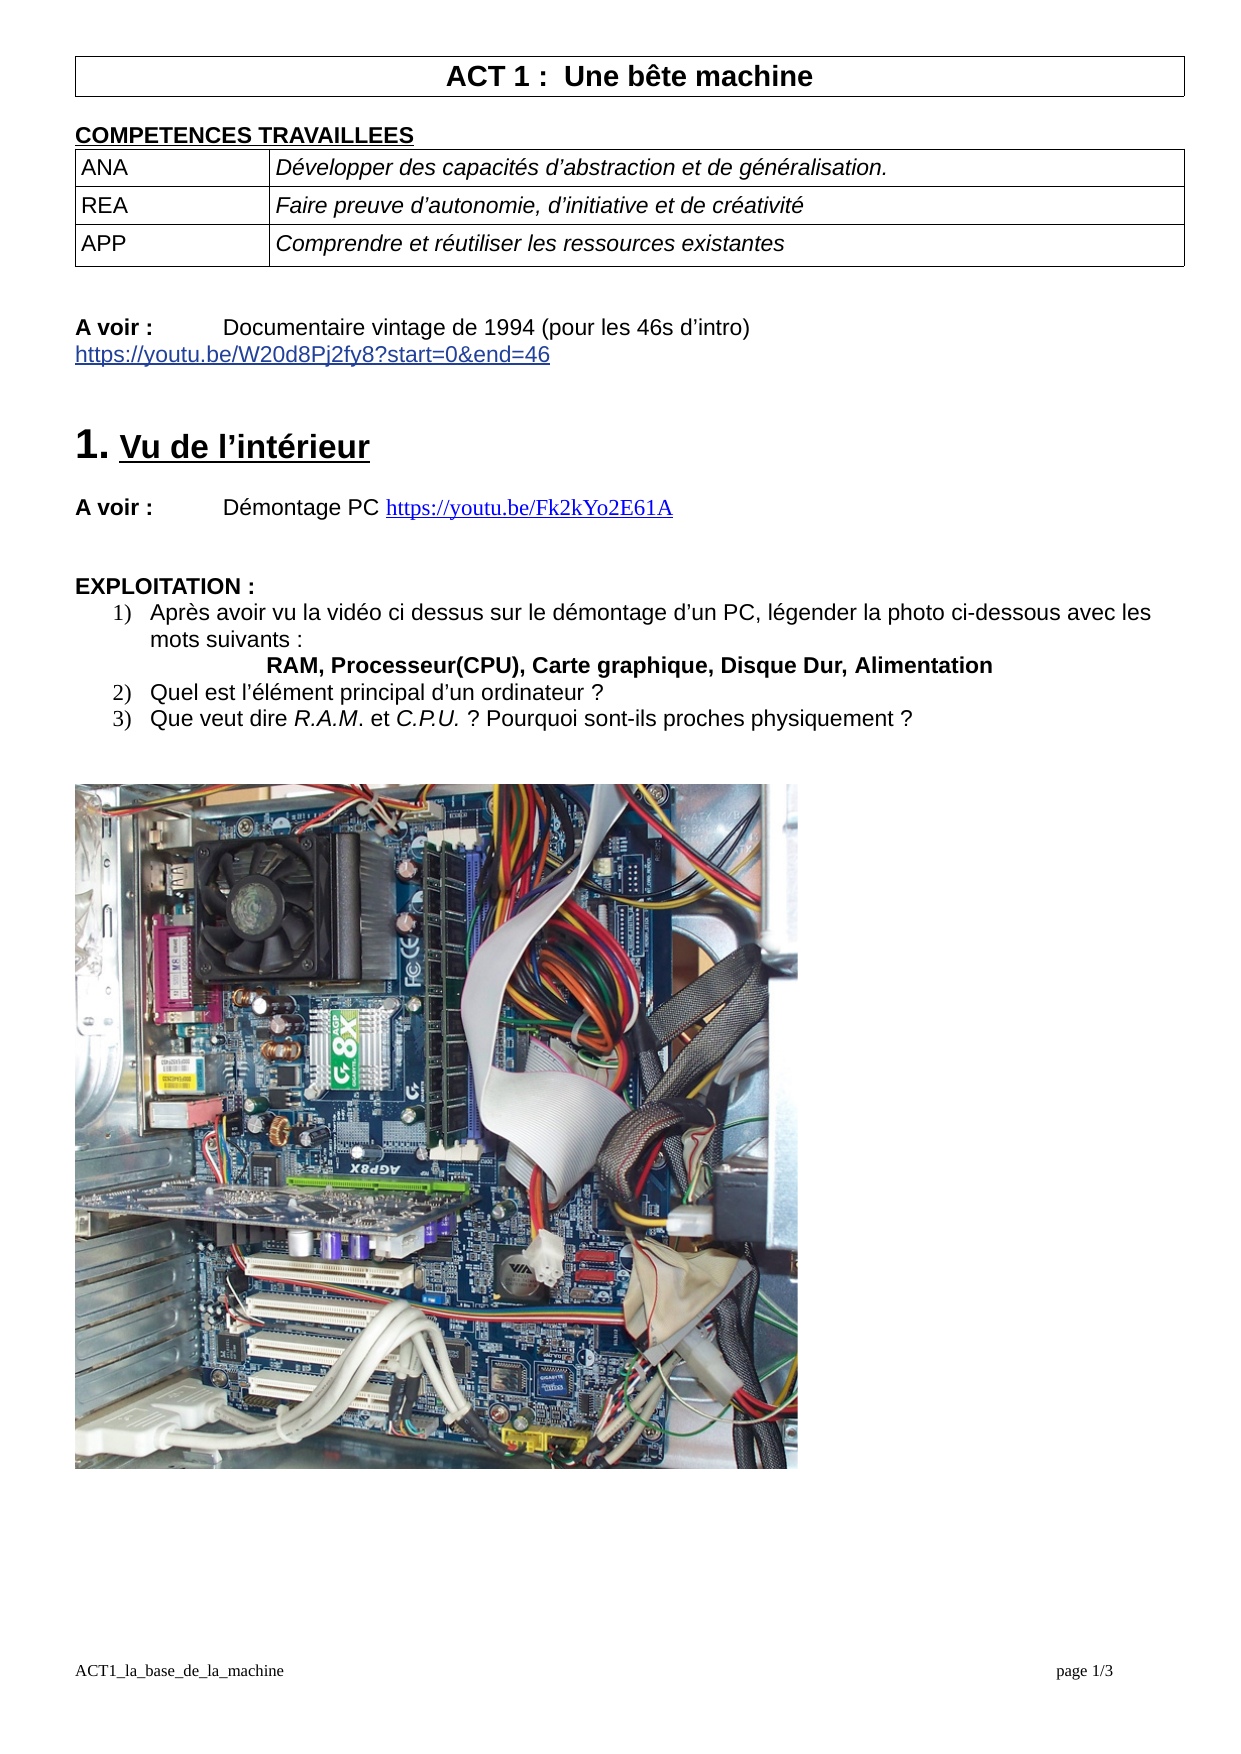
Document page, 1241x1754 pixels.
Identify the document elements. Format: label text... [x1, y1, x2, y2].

text RAM, Processeur(CPU), Carte graphique, Disque Dur, Alimentation [75, 652, 1184, 678]
text COMPETENCES TRAVAILLEES [75, 122, 1184, 148]
table_cell Comprendre et réutiliser les ressources existantes [270, 225, 1184, 266]
table_cell Faire preuve d’autonomie, d’initiative et de créativité [270, 187, 1184, 224]
table_header Développer des capacités d’abstraction et de généralisation. [270, 150, 1184, 186]
list Que veut dire R.A.M. et C.P.U. ? Pourquoi sont-ils proches physiquement ? [112, 705, 1184, 731]
text https://youtu.be/W20d8Pj2fy8?start=0&end=46 [75, 341, 1184, 367]
text A voir : Documentaire vintage de 1994 (pour les 46s d’intro) [75, 314, 1184, 341]
table_cell REA [76, 187, 269, 224]
text A voir : Démontage PC https://youtu.be/Fk2kYo2E61A [75, 494, 1184, 520]
table_header ANA [76, 150, 269, 186]
text EXPLOITATION : [75, 573, 1184, 599]
picture [75, 784, 798, 1469]
subtitle Vu de l’intérieur [75, 419, 1184, 467]
text ACT 1 : Une bête machine [76, 57, 1184, 96]
table_cell APP [76, 225, 269, 266]
list Après avoir vu la vidéo ci dessus sur le démontage d’un PC, légender la photo ci-dessous avec les mots suivants : [112, 599, 1184, 652]
list Quel est l’élément principal d’un ordinateur ? [112, 678, 1184, 705]
